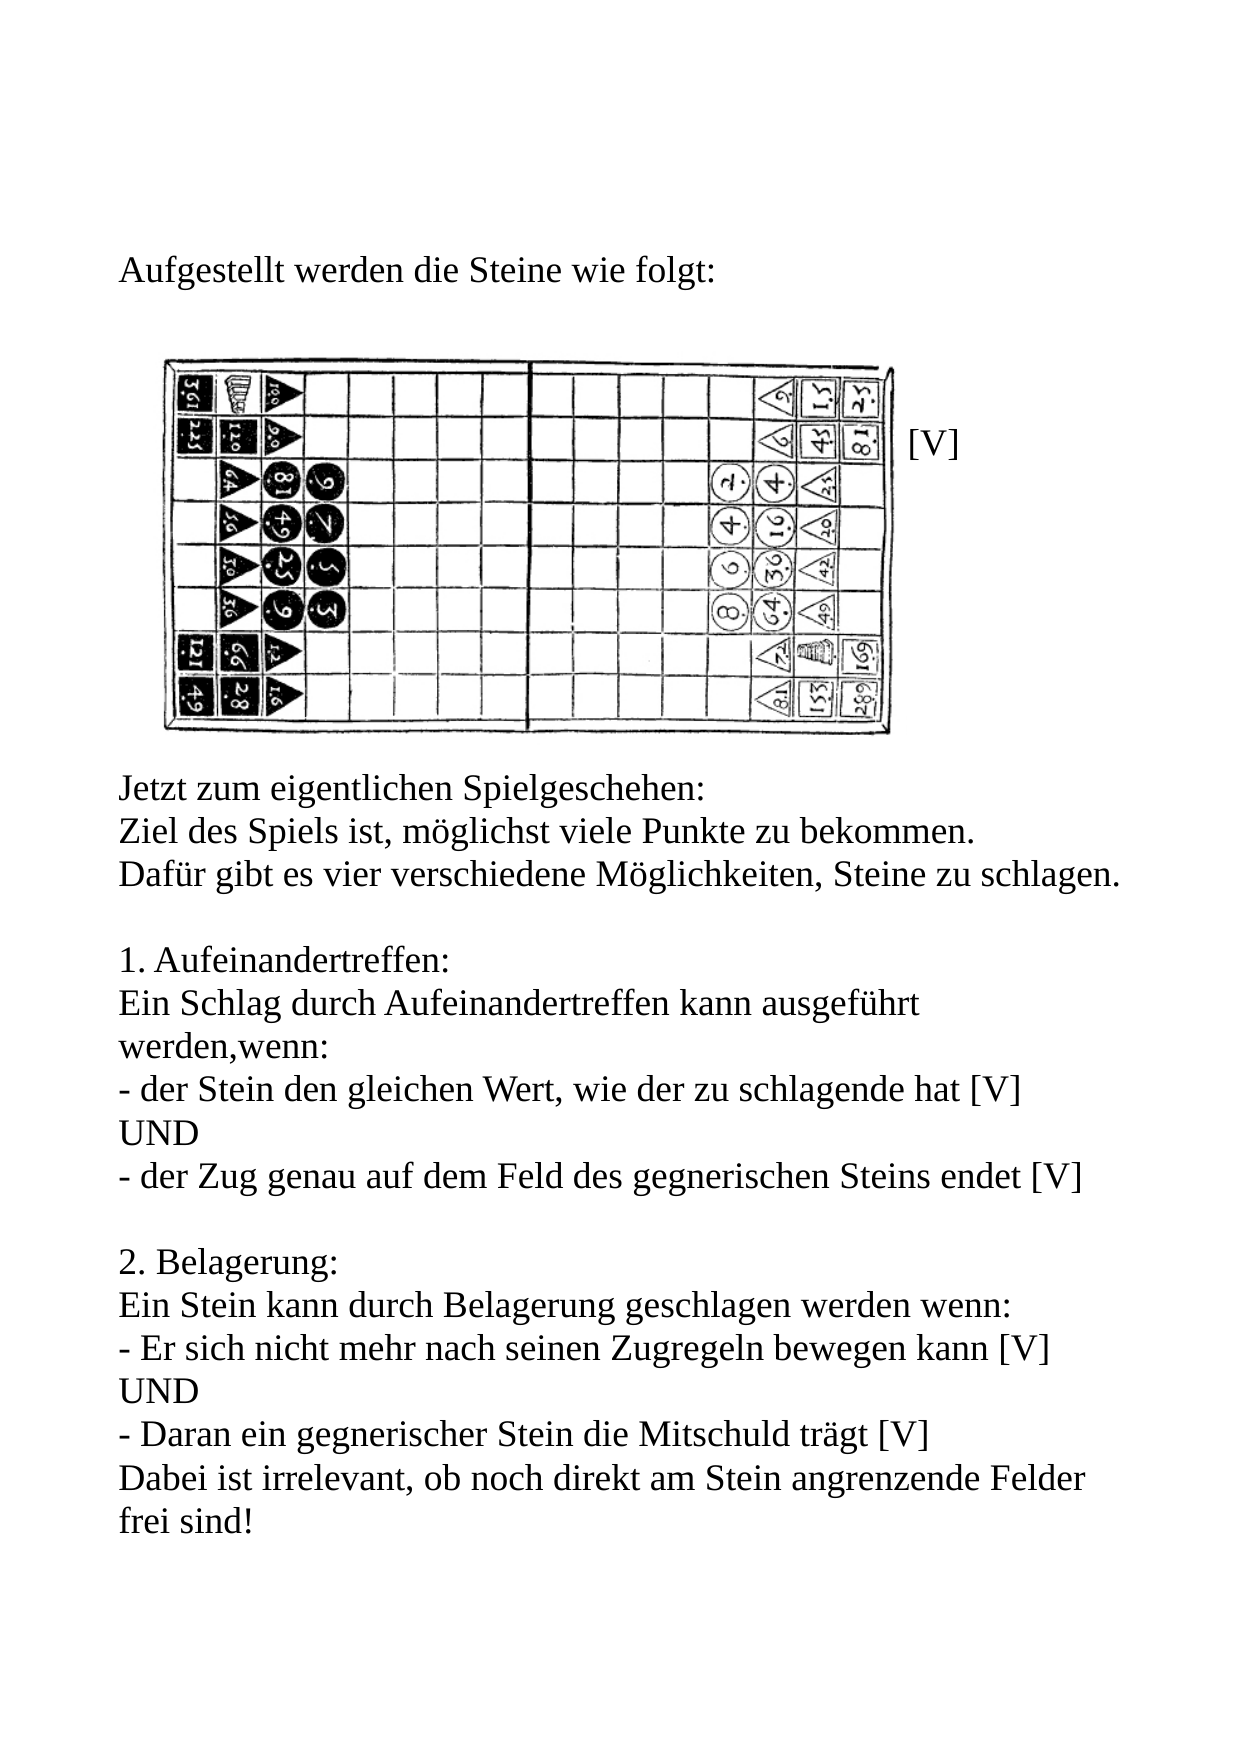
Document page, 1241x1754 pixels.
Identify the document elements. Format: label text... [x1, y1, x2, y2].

text Ziel des Spiels ist, möglichst viele Punkte zu bekommen. [118, 808, 1122, 851]
text Aufgestellt werden die Steine wie folgt: [118, 247, 1122, 291]
text 2. Belagerung: [118, 1239, 1122, 1282]
text Dafür gibt es vier verschiedene Möglichkeiten, Steine zu schlagen. [118, 851, 1122, 894]
text - Daran ein gegnerischer Stein die Mitschuld trägt [V] [118, 1412, 1122, 1455]
text - der Stein den gleichen Wert, wie der zu schlagende hat [V] [118, 1067, 1122, 1110]
text 1. Aufeinandertreffen: [118, 937, 1122, 981]
text UND [118, 1110, 1122, 1153]
text - der Zug genau auf dem Feld des gegnerischen Steins endet [V] [118, 1153, 1122, 1196]
text Ein Stein kann durch Belagerung geschlagen werden wenn: [118, 1282, 1122, 1326]
text - Er sich nicht mehr nach seinen Zugregeln bewegen kann [V] [118, 1326, 1122, 1369]
text [V] [908, 420, 1122, 463]
text Jetzt zum eigentlichen Spielgeschehen: [118, 765, 1122, 808]
text [118, 420, 144, 463]
text Dabei ist irrelevant, ob noch direkt am Stein angrenzende Felder frei sind! [118, 1455, 1122, 1541]
text Ein Schlag durch Aufeinandertreffen kann ausgeführt werden,wenn: [118, 981, 1122, 1067]
picture [144, 350, 908, 745]
text UND [118, 1369, 1122, 1412]
